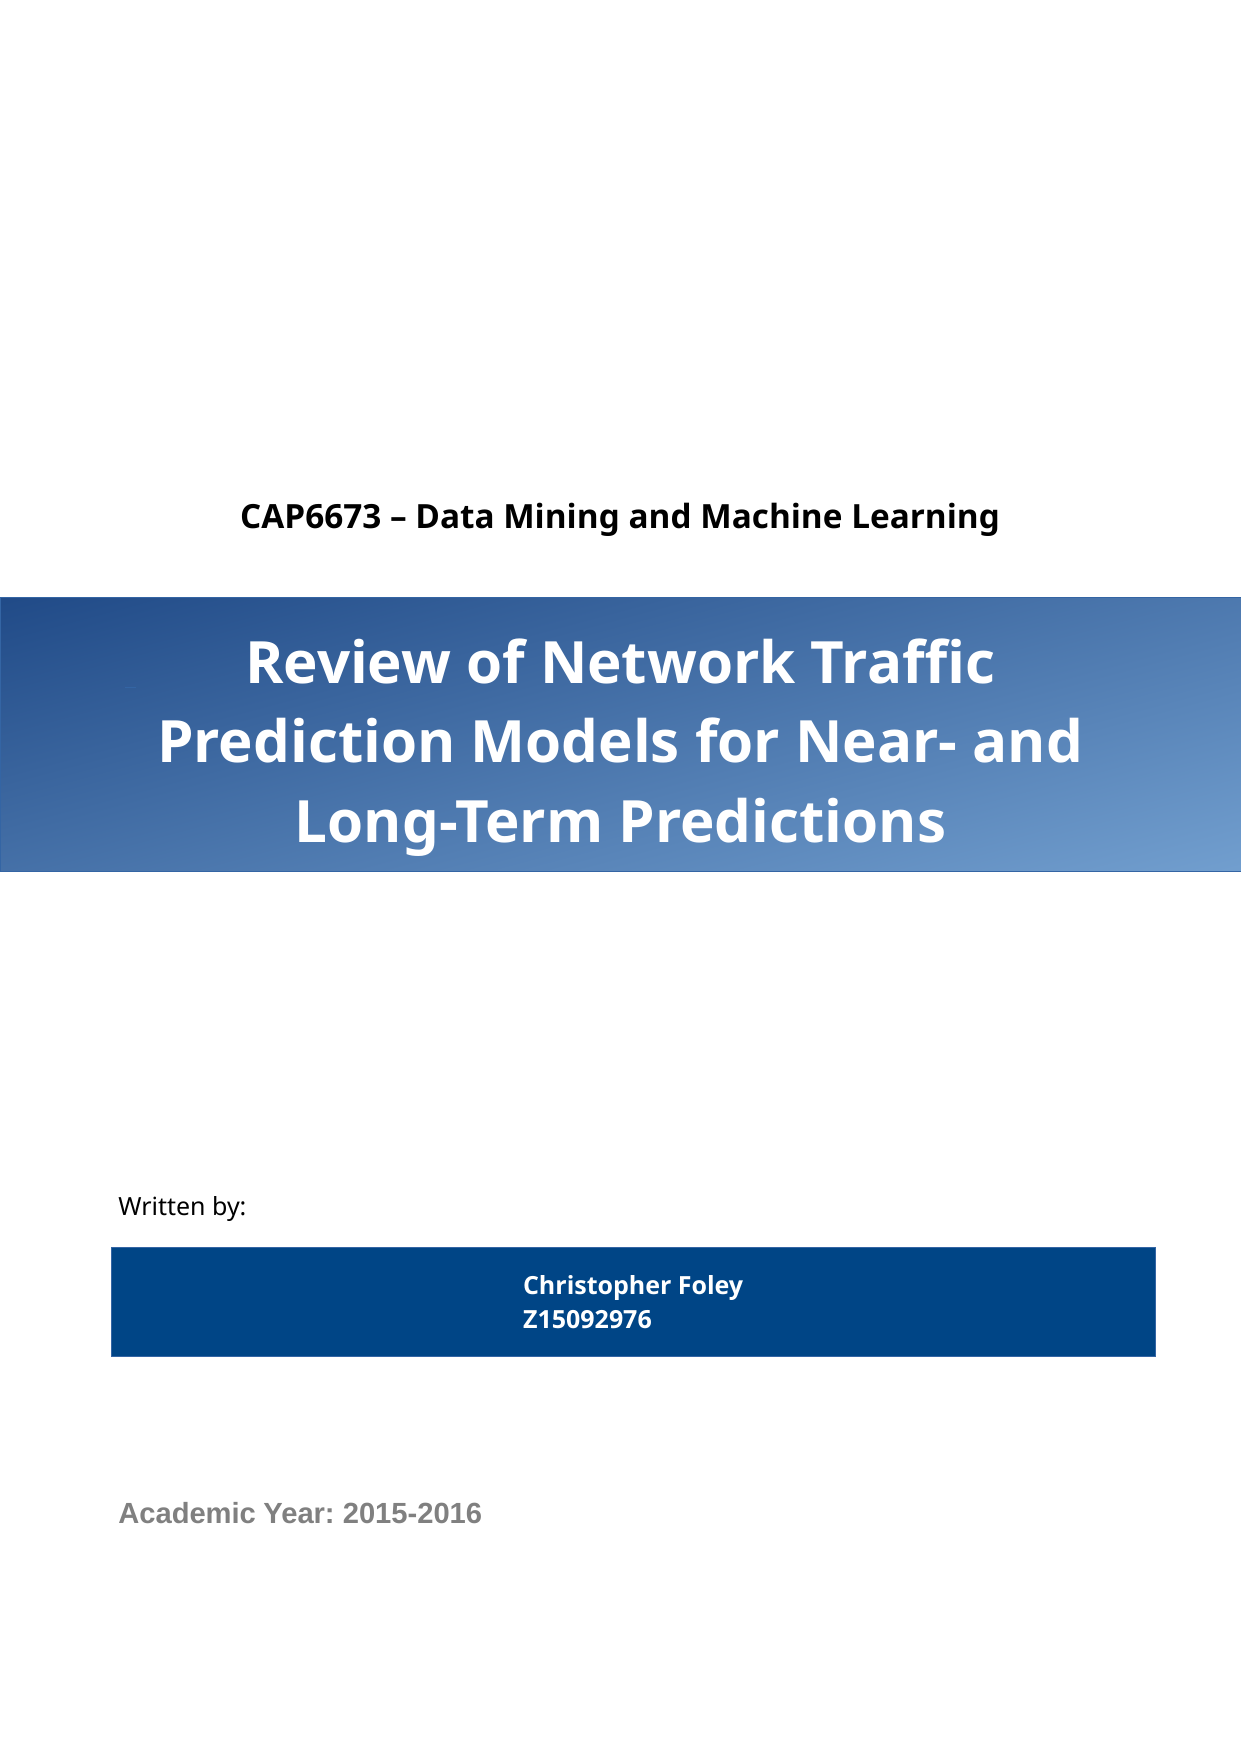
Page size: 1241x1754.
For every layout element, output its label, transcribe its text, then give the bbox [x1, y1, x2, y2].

text Written by: [118, 1188, 1122, 1222]
subtitle Academic Year: 2015-2016 [118, 1496, 1122, 1529]
text CAP6673 – Data Mining and Machine Learning [118, 493, 1122, 538]
